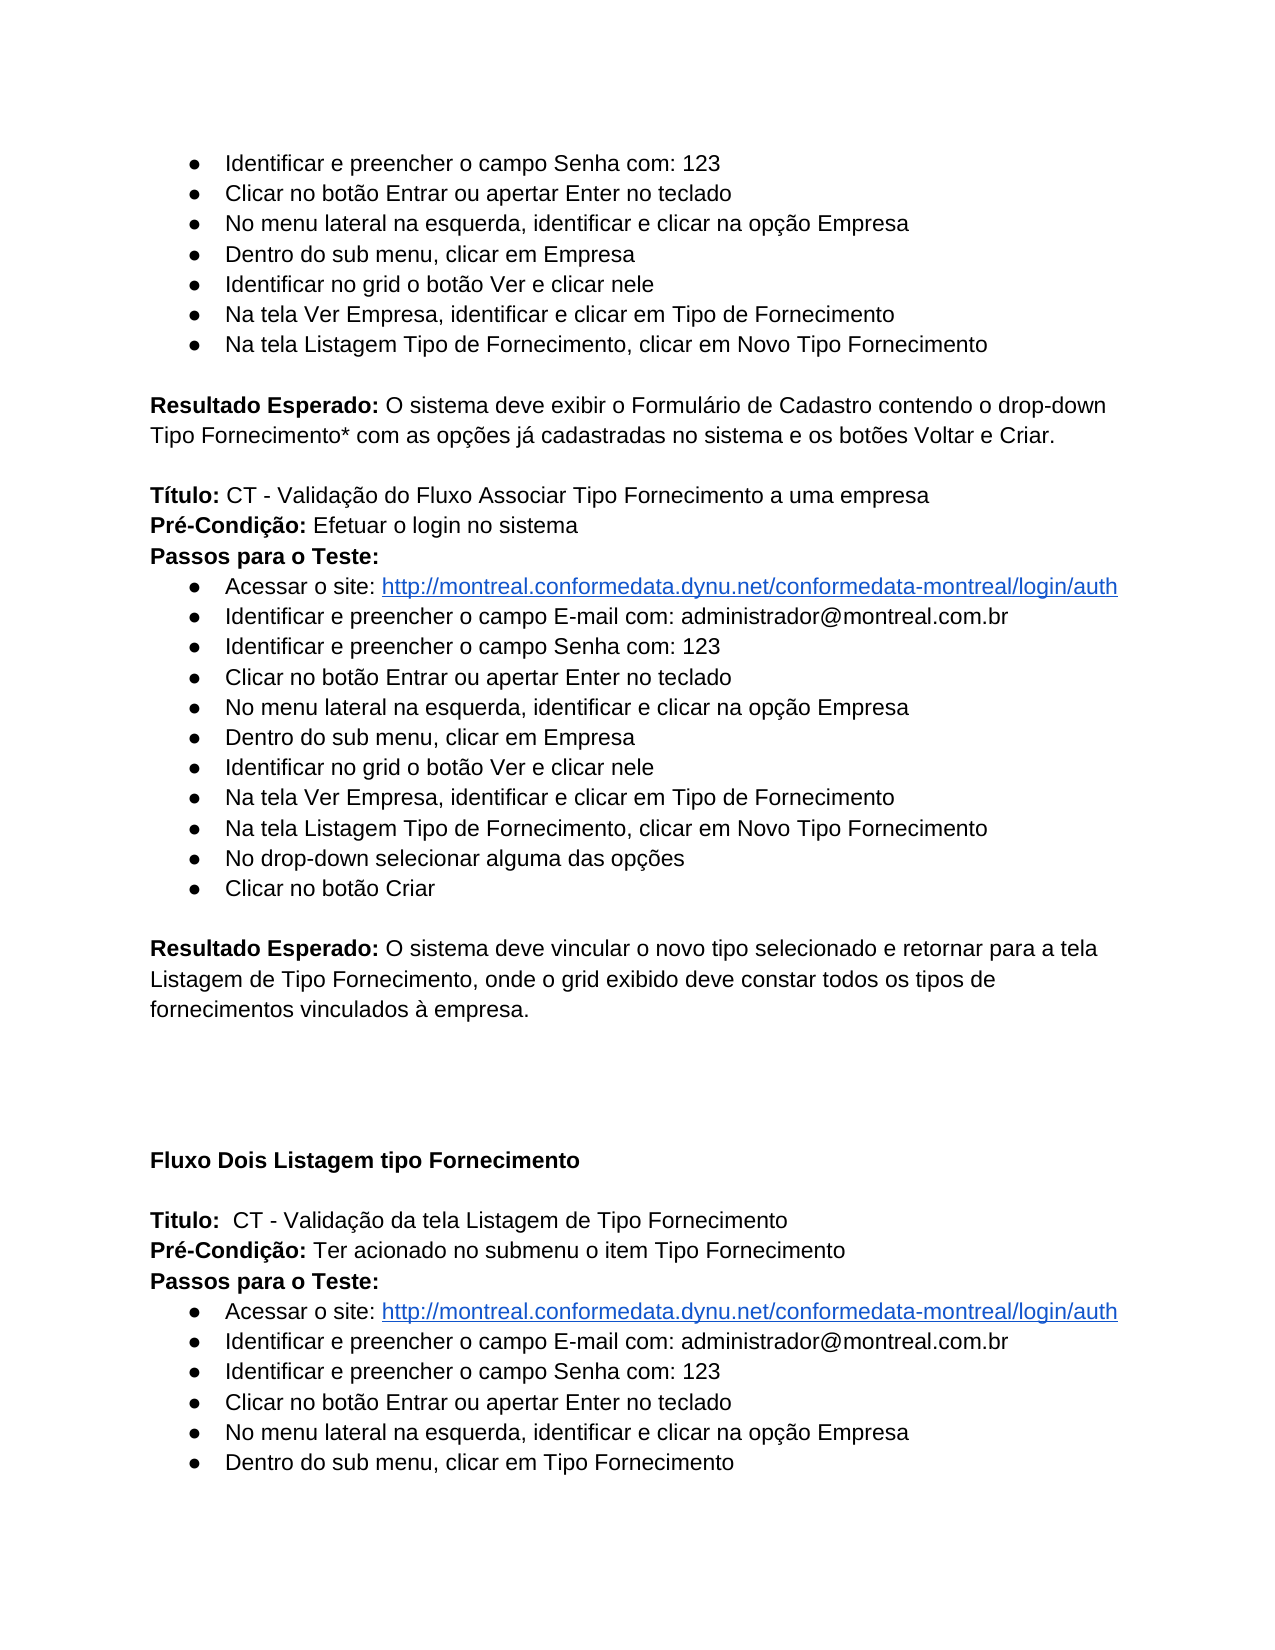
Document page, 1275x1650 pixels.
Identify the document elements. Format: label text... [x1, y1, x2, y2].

list Dentro do sub menu, clicar em Empresa [187, 241, 1125, 267]
list Acessar o site: http://montreal.conformedata.dynu.net/conformedata-montreal/login/auth [187, 1298, 1125, 1324]
list Identificar e preencher o campo E-mail com: administrador@montreal.com.br [187, 603, 1125, 629]
text Resultado Esperado: O sistema deve vincular o novo tipo selecionado e retornar para a tela Listagem de Tipo Fornecimento, onde o grid exibido deve constar todos os tipos de fornecimentos vinculados à empresa. [150, 935, 1125, 1022]
list Na tela Listagem Tipo de Fornecimento, clicar em Novo Tipo Fornecimento [187, 331, 1125, 358]
list Dentro do sub menu, clicar em Tipo Fornecimento [187, 1449, 1125, 1475]
text Pré-Condição: Ter acionado no submenu o item Tipo Fornecimento [150, 1237, 1125, 1264]
list Dentro do sub menu, clicar em Empresa [187, 724, 1125, 750]
list Clicar no botão Entrar ou apertar Enter no teclado [187, 1388, 1125, 1415]
list Clicar no botão Criar [187, 875, 1125, 901]
text Título: CT - Validação do Fluxo Associar Tipo Fornecimento a uma empresa [150, 482, 1125, 509]
list Identificar e preencher o campo Senha com: 123 [187, 1358, 1125, 1385]
text Fluxo Dois Listagem tipo Fornecimento [150, 1147, 1125, 1173]
text Passos para o Teste: [150, 543, 1125, 569]
list Identificar no grid o botão Ver e clicar nele [187, 754, 1125, 781]
list Na tela Listagem Tipo de Fornecimento, clicar em Novo Tipo Fornecimento [187, 814, 1125, 841]
list Identificar e preencher o campo Senha com: 123 [187, 150, 1125, 176]
list Identificar e preencher o campo Senha com: 123 [187, 633, 1125, 660]
text Titulo: CT - Validação da tela Listagem de Tipo Fornecimento [150, 1207, 1125, 1234]
list Identificar no grid o botão Ver e clicar nele [187, 271, 1125, 297]
text Resultado Esperado: O sistema deve exibir o Formulário de Cadastro contendo o drop-down Tipo Fornecimento* com as opções já cadastradas no sistema e os botões Voltar e Criar. [150, 392, 1125, 448]
list No menu lateral na esquerda, identificar e clicar na opção Empresa [187, 694, 1125, 720]
list Clicar no botão Entrar ou apertar Enter no teclado [187, 180, 1125, 207]
list Identificar e preencher o campo E-mail com: administrador@montreal.com.br [187, 1328, 1125, 1354]
list No drop-down selecionar alguma das opções [187, 845, 1125, 871]
text Pré-Condição: Efetuar o login no sistema [150, 512, 1125, 539]
list Na tela Ver Empresa, identificar e clicar em Tipo de Fornecimento [187, 301, 1125, 327]
list Acessar o site: http://montreal.conformedata.dynu.net/conformedata-montreal/login/auth [187, 573, 1125, 599]
list Na tela Ver Empresa, identificar e clicar em Tipo de Fornecimento [187, 784, 1125, 811]
list Clicar no botão Entrar ou apertar Enter no teclado [187, 663, 1125, 690]
list No menu lateral na esquerda, identificar e clicar na opção Empresa [187, 210, 1125, 237]
list No menu lateral na esquerda, identificar e clicar na opção Empresa [187, 1419, 1125, 1445]
text Passos para o Teste: [150, 1268, 1125, 1294]
